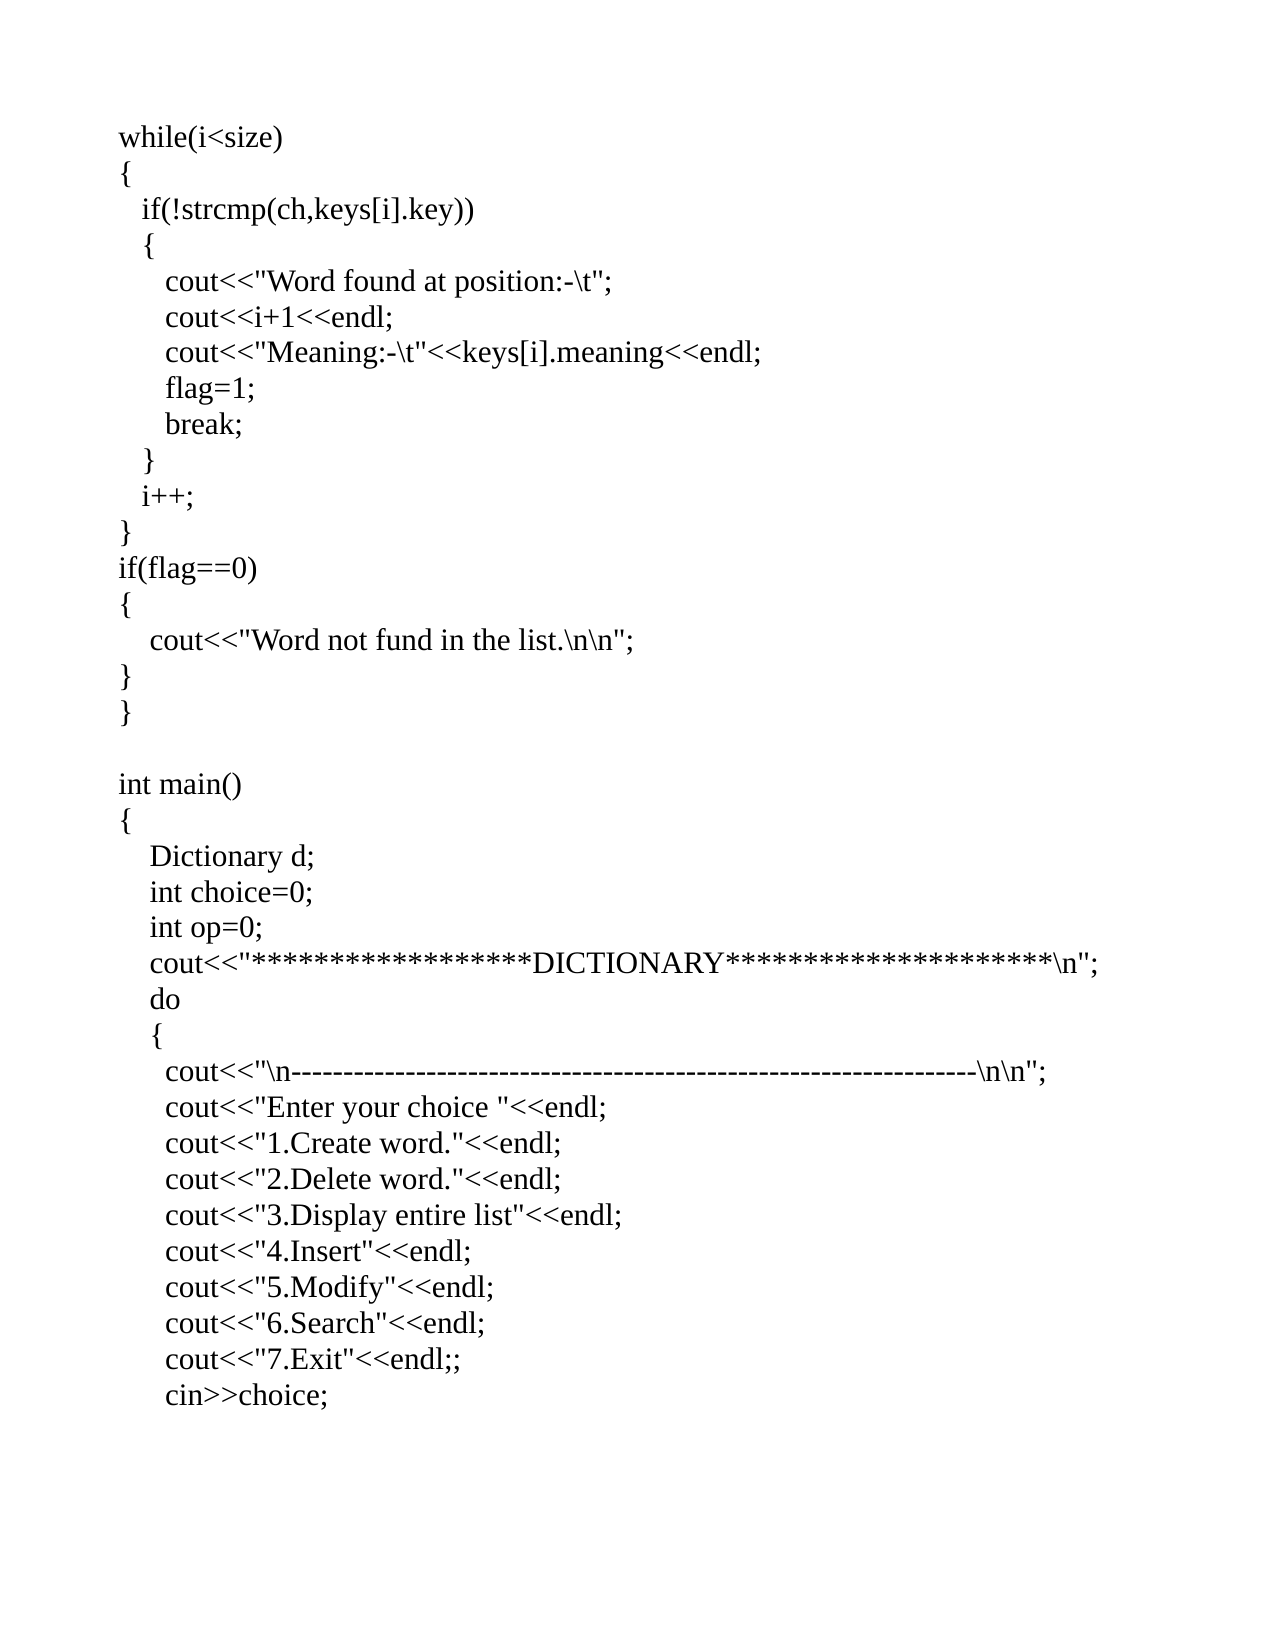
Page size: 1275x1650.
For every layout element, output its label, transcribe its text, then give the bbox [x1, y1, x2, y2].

text cout<<"7.Exit"<<endl;; [118, 1340, 1157, 1376]
text if(!strcmp(ch,keys[i].key)) [118, 190, 1157, 226]
text int main() [118, 765, 1157, 801]
text cin>>choice; [118, 1376, 1157, 1412]
text { [118, 154, 1157, 190]
text cout<<i+1<<endl; [118, 298, 1157, 334]
text } [118, 442, 1157, 477]
text cout<<"2.Delete word."<<endl; [118, 1160, 1157, 1196]
text } [118, 693, 1157, 729]
text if(flag==0) [118, 549, 1157, 585]
text cout<<"4.Insert"<<endl; [118, 1232, 1157, 1268]
text cout<<"\n------------------------------------------------------------------\n\n"; [118, 1052, 1157, 1088]
text cout<<"1.Create word."<<endl; [118, 1124, 1157, 1160]
text Dictionary d; [118, 837, 1157, 873]
text do [118, 981, 1157, 1017]
text cout<<"******************DICTIONARY*********************\n"; [118, 945, 1157, 981]
text flag=1; [118, 370, 1157, 406]
text } [118, 657, 1157, 693]
text cout<<"Word not fund in the list.\n\n"; [118, 621, 1157, 657]
text { [118, 801, 1157, 837]
text { [118, 1017, 1157, 1052]
text while(i<size) [118, 118, 1157, 154]
text { [118, 585, 1157, 621]
text break; [118, 406, 1157, 442]
text { [118, 226, 1157, 262]
text int op=0; [118, 909, 1157, 945]
text cout<<"Enter your choice "<<endl; [118, 1088, 1157, 1124]
text cout<<"Meaning:-\t"<<keys[i].meaning<<endl; [118, 334, 1157, 370]
text cout<<"6.Search"<<endl; [118, 1304, 1157, 1340]
text cout<<"Word found at position:-\t"; [118, 262, 1157, 298]
text } [118, 513, 1157, 549]
text cout<<"5.Modify"<<endl; [118, 1268, 1157, 1304]
text cout<<"3.Display entire list"<<endl; [118, 1196, 1157, 1232]
text i++; [118, 477, 1157, 513]
text int choice=0; [118, 873, 1157, 909]
